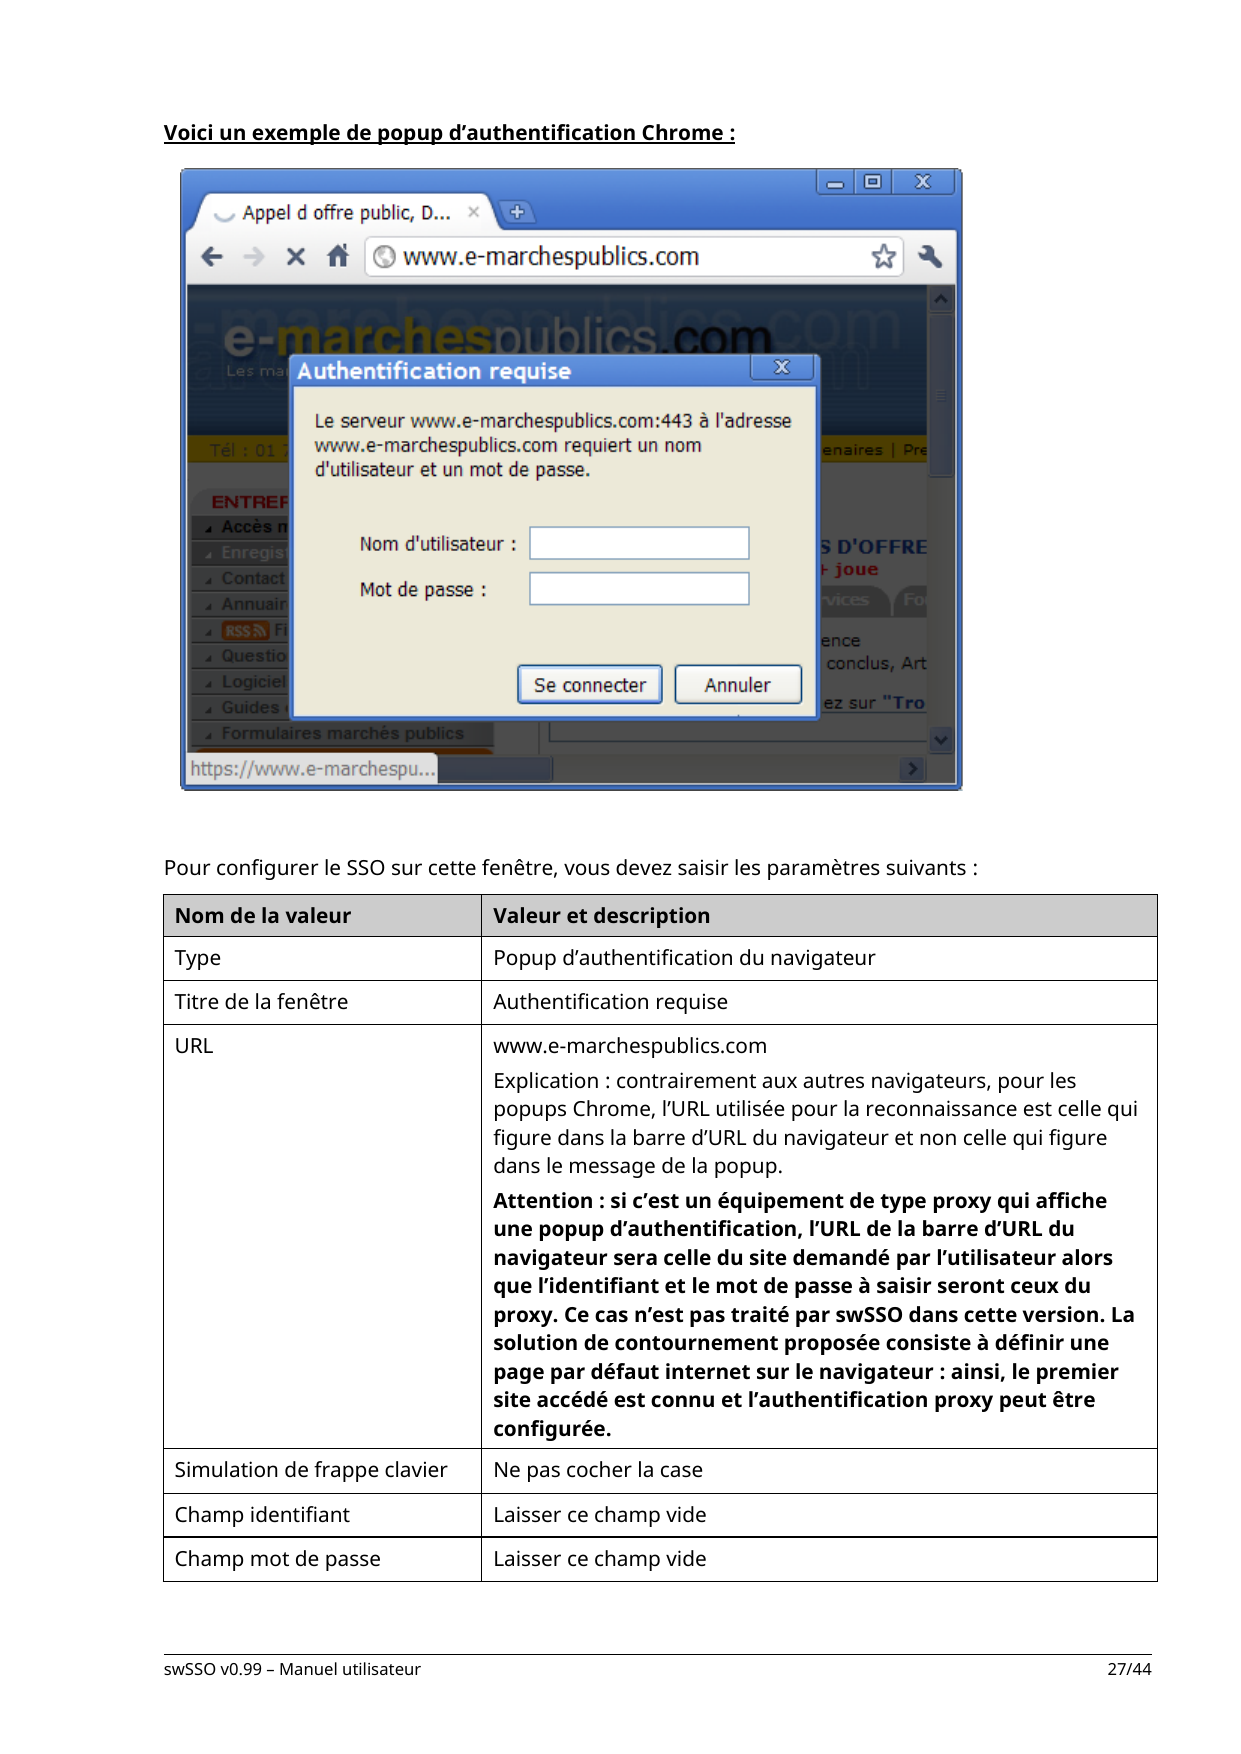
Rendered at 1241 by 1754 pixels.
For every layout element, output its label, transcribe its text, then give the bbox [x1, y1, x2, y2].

table_cell URL [164, 1025, 481, 1448]
table_cell Laisser ce champ vide [482, 1538, 1157, 1581]
table_cell Titre de la fenêtre [164, 981, 481, 1024]
table_cell Authentification requise [482, 981, 1157, 1024]
table_cell Champ identifiant [164, 1494, 481, 1536]
table_header Nom de la valeur [164, 895, 481, 936]
table_cell Ne pas cocher la case [482, 1449, 1157, 1492]
picture [180, 168, 963, 791]
table_cell Laisser ce champ vide [482, 1494, 1157, 1536]
table_cell www.e-marchespublics.com Explication : contrairement aux autres navigateurs, pour les popups Chrome, l’URL utilisée pour la reconnaissance est celle qui figure dans la barre d’URL du navigateur et non celle qui figure dans le message de la popup. Attention : si c’est un équipement de type proxy qui affiche une popup d’authentification, l’URL de la barre d’URL du navigateur sera celle du site demandé par l’utilisateur alors que l’identifiant et le mot de passe à saisir seront ceux du proxy. Ce cas n’est pas traité par swSSO dans cette version. La solution de contournement proposée consiste à définir une page par défaut internet sur le navigateur : ainsi, le premier site accédé est connu et l’authentification proxy peut être configurée. [482, 1025, 1157, 1448]
table_cell Type [164, 937, 481, 980]
table_cell Champ mot de passe [164, 1538, 481, 1581]
text Voici un exemple de popup d’authentification Chrome : [164, 118, 1152, 147]
text Pour configurer le SSO sur cette fenêtre, vous devez saisir les paramètres suivants : [164, 853, 1152, 882]
table_cell Simulation de frappe clavier [164, 1449, 481, 1492]
table_cell Popup d’authentification du navigateur [482, 937, 1157, 980]
table_header Valeur et description [482, 895, 1157, 936]
